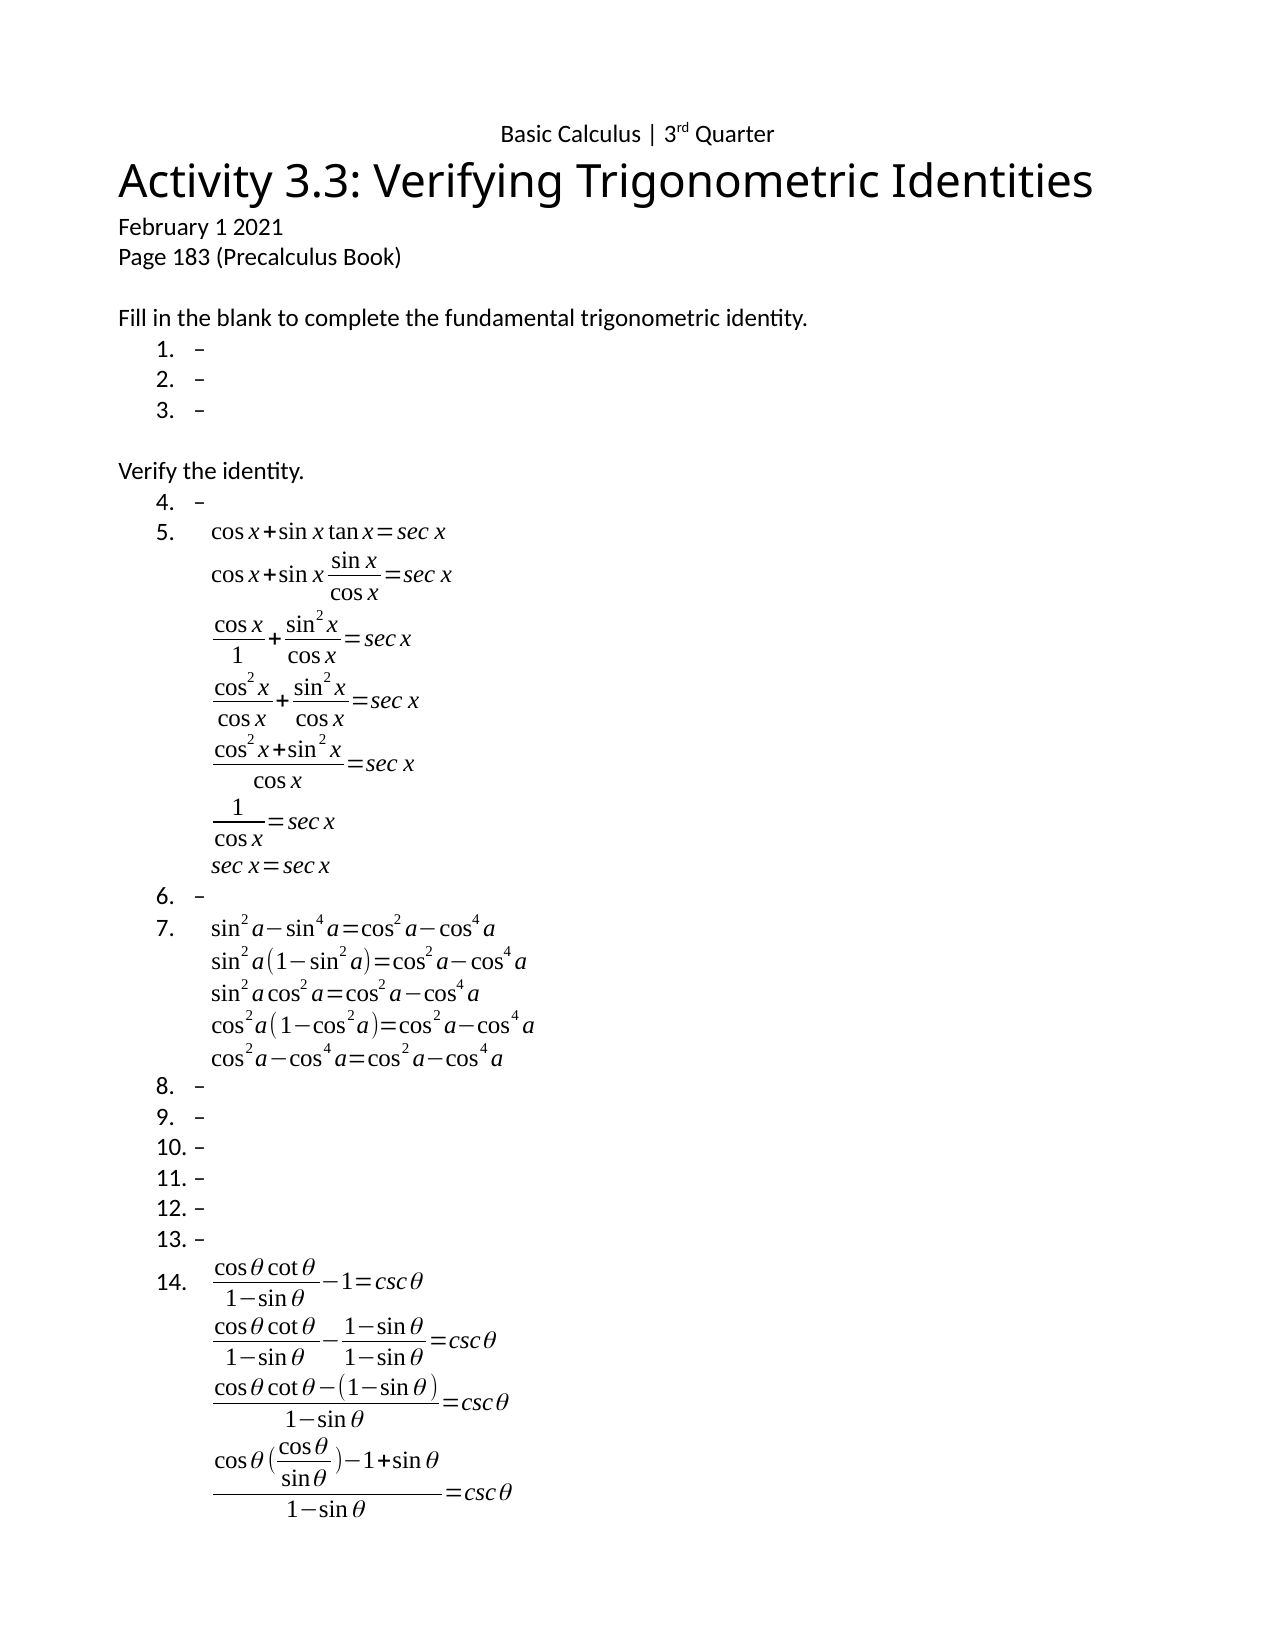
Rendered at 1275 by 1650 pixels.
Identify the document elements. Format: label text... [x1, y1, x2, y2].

list – [156, 1223, 1157, 1254]
list – [156, 880, 1157, 910]
list – [156, 1071, 1157, 1101]
text Verify the identity. [118, 455, 1157, 486]
list – [156, 1193, 1157, 1223]
list – [156, 1101, 1157, 1132]
text Basic Calculus | 3rd Quarter [118, 118, 1157, 149]
list – [156, 1132, 1157, 1162]
list – [156, 394, 1157, 425]
text Activity 3.3: Verifying Trigonometric Identities [118, 149, 1157, 211]
list – [156, 364, 1157, 394]
list – [156, 1162, 1157, 1193]
text Fill in the blank to complete the fundamental trigonometric identity. [118, 303, 1157, 333]
list – [156, 333, 1157, 364]
list – [156, 486, 1157, 516]
text Page 183 (Precalculus Book) [118, 242, 1157, 272]
text February 1 2021 [118, 211, 1157, 242]
